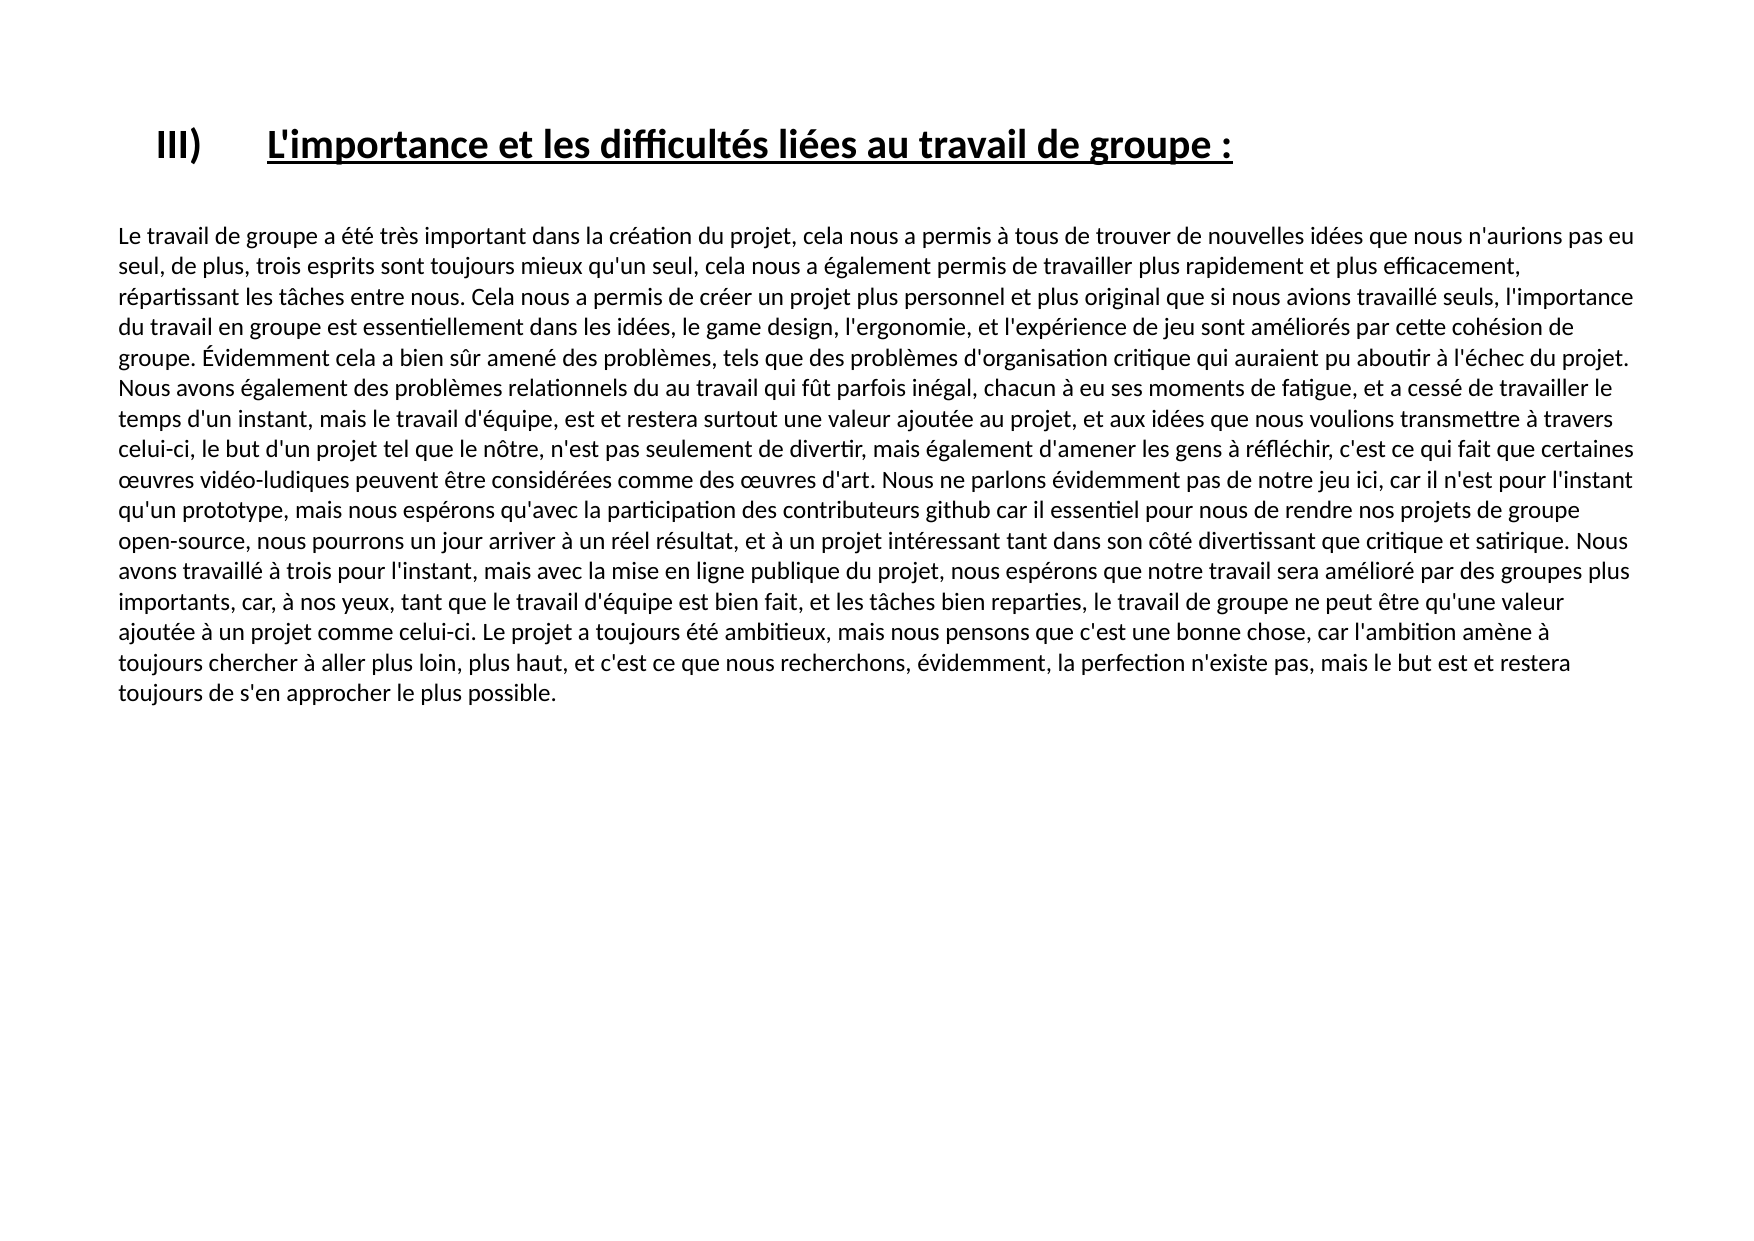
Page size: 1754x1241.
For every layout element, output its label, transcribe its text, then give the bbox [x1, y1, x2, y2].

list L'importance et les difficultés liées au travail de groupe : [156, 118, 1636, 169]
text Le travail de groupe a été très important dans la création du projet, cela nous a permis à tous de trouver de nouvelles idées que nous n'aurions pas eu seul, de plus, trois esprits sont toujours mieux qu'un seul, cela nous a également permis de travailler plus rapidement et plus efficacement, répartissant les tâches entre nous. Cela nous a permis de créer un projet plus personnel et plus original que si nous avions travaillé seuls, l'importance du travail en groupe est essentiellement dans les idées, le game design, l'ergonomie, et l'expérience de jeu sont améliorés par cette cohésion de groupe. Évidemment cela a bien sûr amené des problèmes, tels que des problèmes d'organisation critique qui auraient pu aboutir à l'échec du projet. Nous avons également des problèmes relationnels du au travail qui fût parfois inégal, chacun à eu ses moments de fatigue, et a cessé de travailler le temps d'un instant, mais le travail d'équipe, est et restera surtout une valeur ajoutée au projet, et aux idées que nous voulions transmettre à travers celui-ci, le but d'un projet tel que le nôtre, n'est pas seulement de divertir, mais également d'amener les gens à réfléchir, c'est ce qui fait que certaines œuvres vidéo-ludiques peuvent être considérées comme des œuvres d'art. Nous ne parlons évidemment pas de notre jeu ici, car il n'est pour l'instant qu'un prototype, mais nous espérons qu'avec la participation des contributeurs github car il essentiel pour nous de rendre nos projets de groupe open-source, nous pourrons un jour arriver à un réel résultat, et à un projet intéressant tant dans son côté divertissant que critique et satirique. Nous avons travaillé à trois pour l'instant, mais avec la mise en ligne publique du projet, nous espérons que notre travail sera amélioré par des groupes plus importants, car, à nos yeux, tant que le travail d'équipe est bien fait, et les tâches bien reparties, le travail de groupe ne peut être qu'une valeur ajoutée à un projet comme celui-ci. Le projet a toujours été ambitieux, mais nous pensons que c'est une bonne chose, car l'ambition amène à toujours chercher à aller plus loin, plus haut, et c'est ce que nous recherchons, évidemment, la perfection n'existe pas, mais le but est et restera toujours de s'en approcher le plus possible. [118, 220, 1636, 708]
